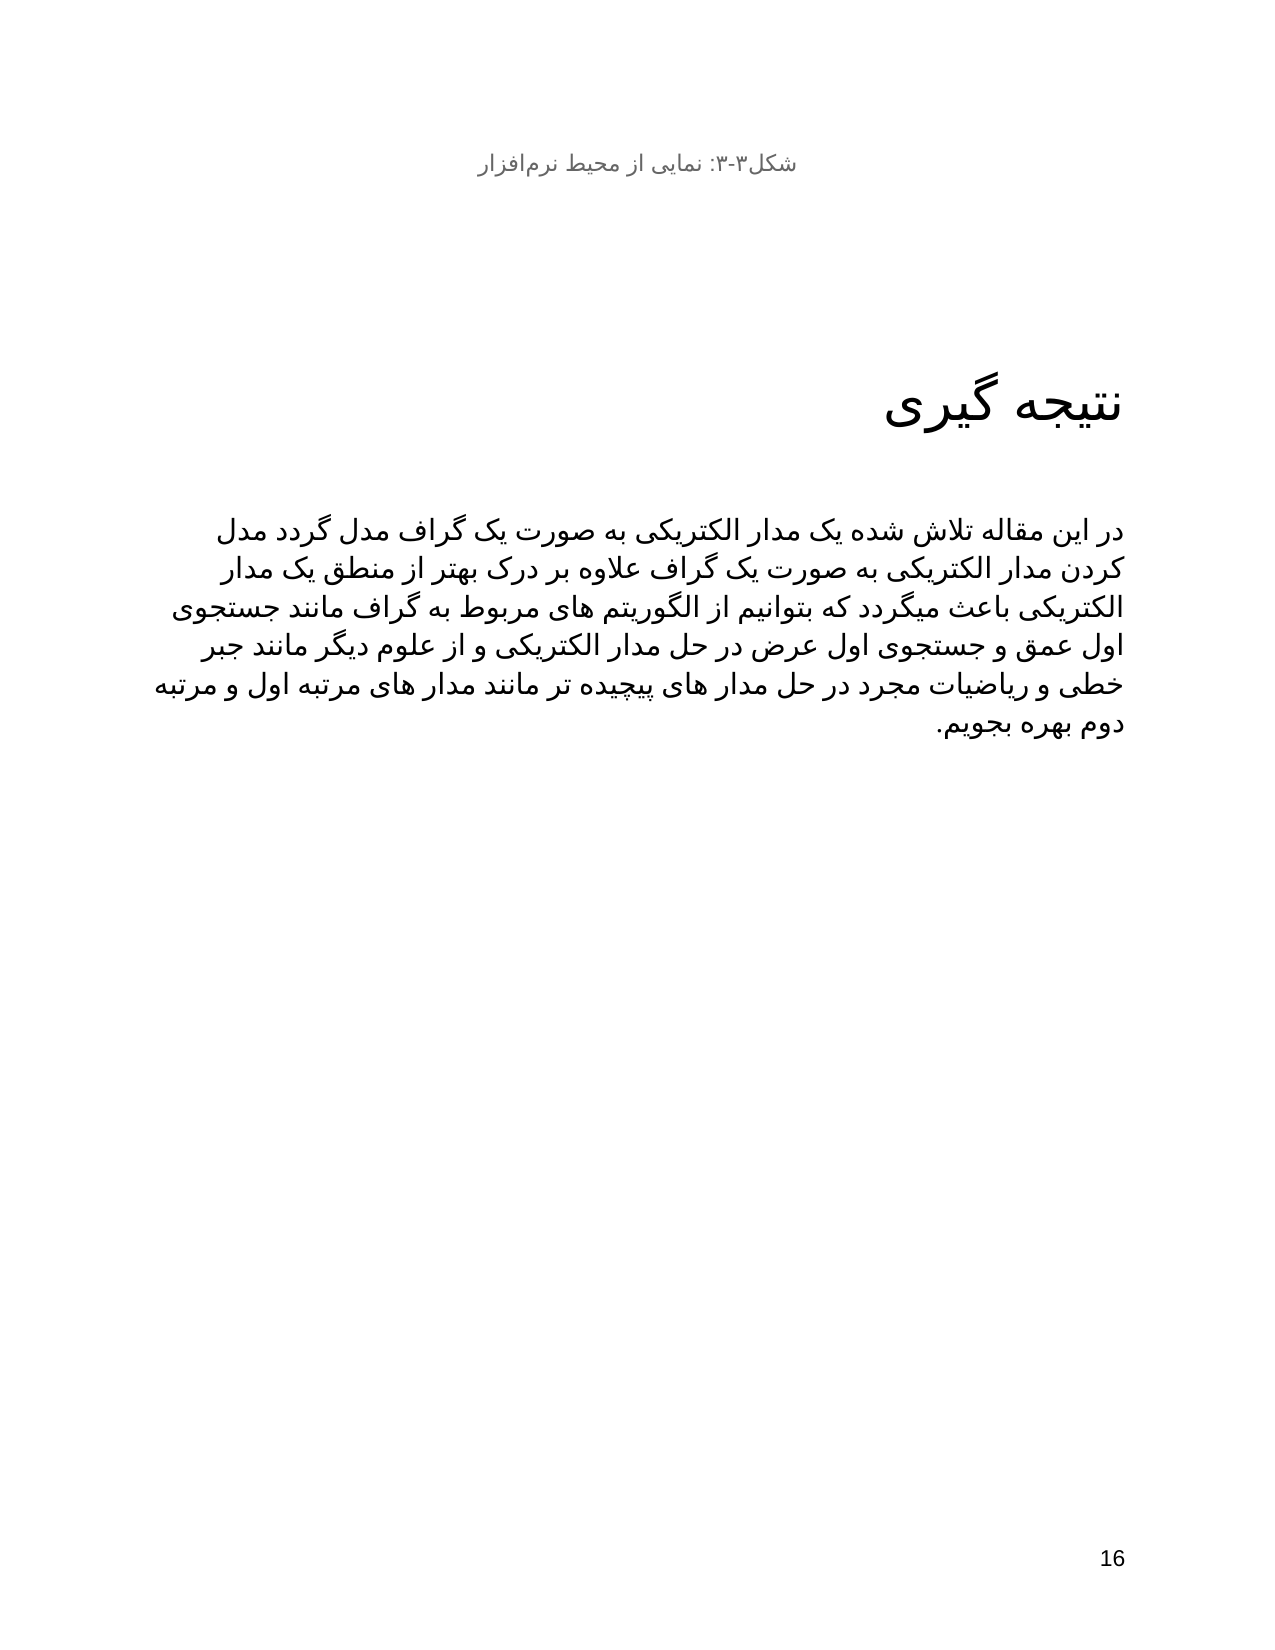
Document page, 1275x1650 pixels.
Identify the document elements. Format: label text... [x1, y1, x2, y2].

subtitle نتیجه گیری [150, 370, 1125, 432]
subtitle شکل۳-۳: نمایی از محیط نرم‌افزار [150, 150, 1125, 176]
text در این مقاله تلاش شده یک مدار الکتریکی به صورت یک گراف مدل گردد مدل کردن مدار الکتریکی به صورت یک گراف علاوه بر درک بهتر از منطق یک مدار الکتریکی باعث میگردد که بتوانیم از الگوریتم های مربوط به گراف مانند جستجوی اول عمق و جستجوی اول عرض در حل مدار الکتریکی و از علوم دیگر مانند جبر خطی و ریاضیات مجرد در حل مدار های پیچیده تر مانند مدار های مرتبه اول و مرتبه دوم بهره بجویم. [150, 513, 1125, 739]
